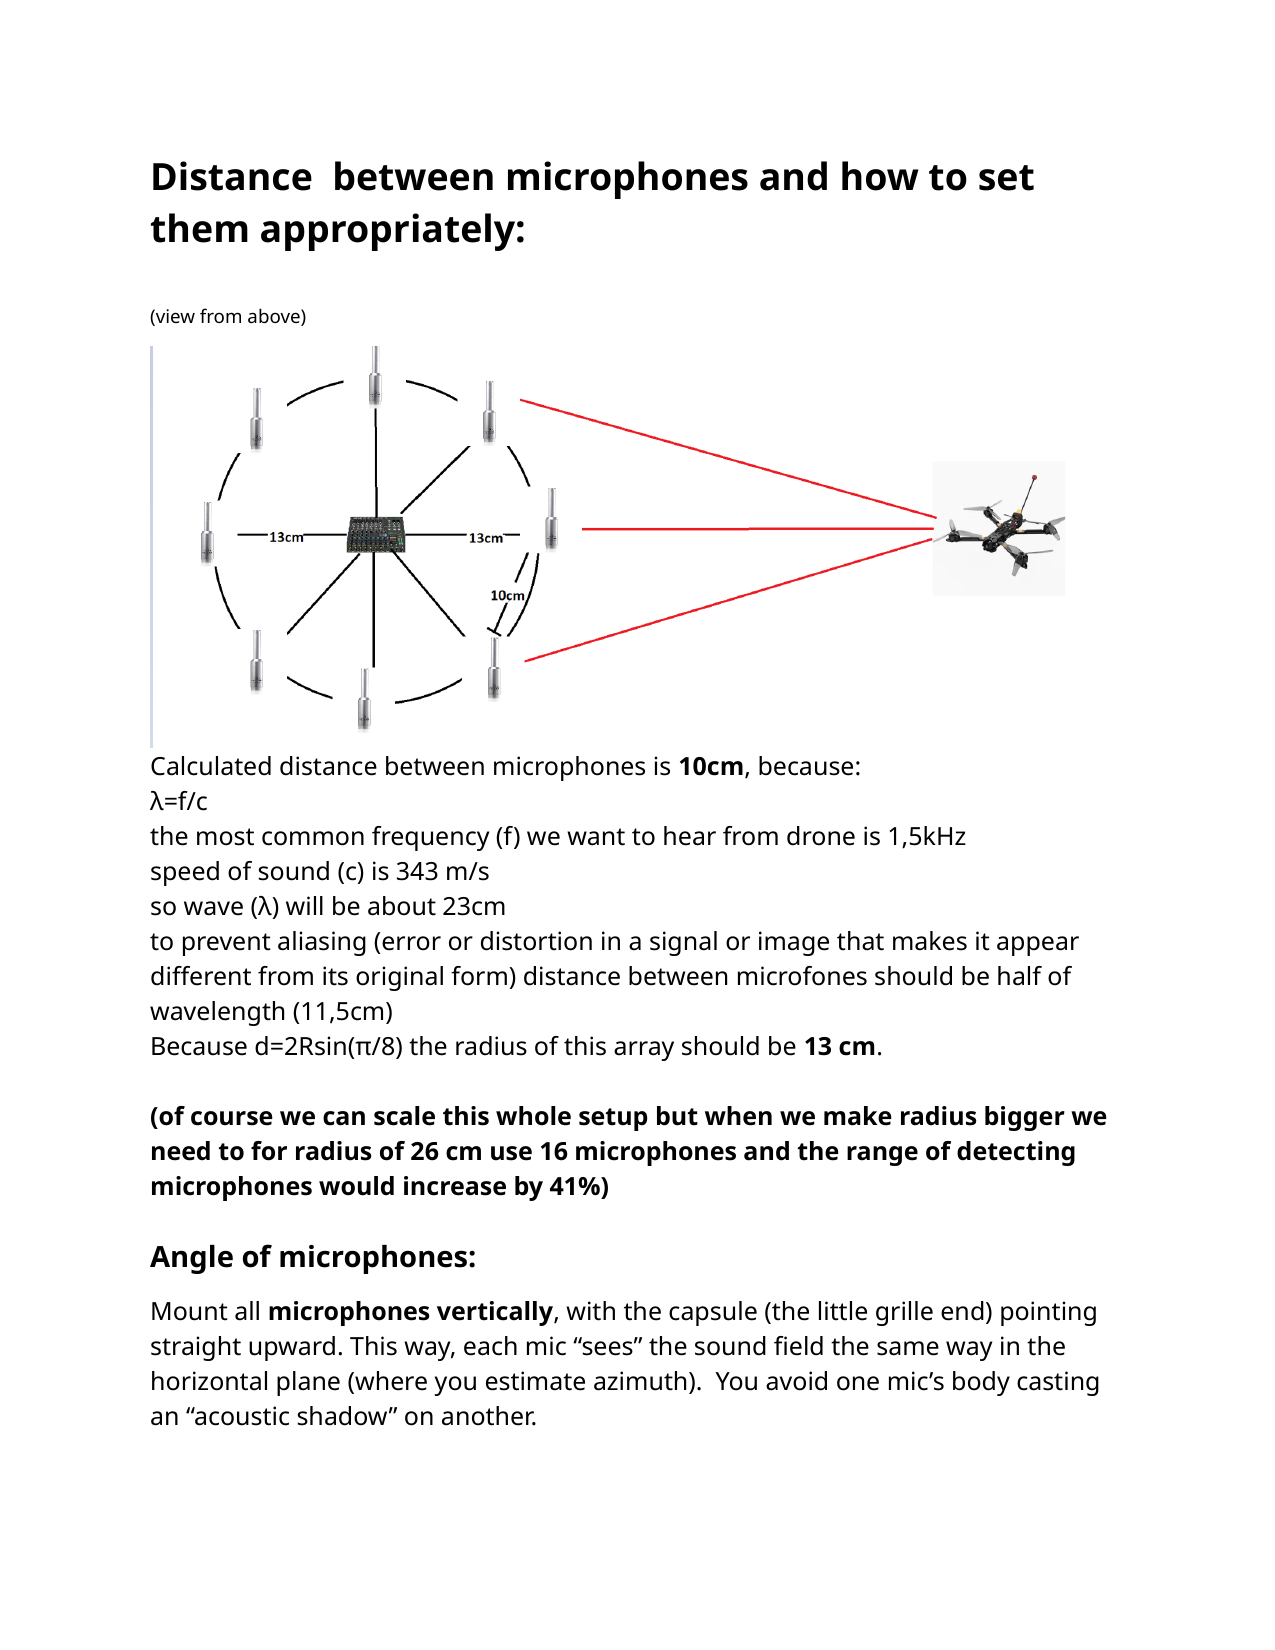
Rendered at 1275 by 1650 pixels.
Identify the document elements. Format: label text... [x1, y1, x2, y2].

text Distance between microphones and how to set them appropriately: [150, 150, 1125, 253]
text (view from above) [150, 272, 1125, 329]
text Calculated distance between microphones is 10cm, because: λ=f/c the most common frequency (f) we want to hear from drone is 1,5kHz speed of sound (c) is 343 m/s so wave (λ) will be about 23cm to prevent aliasing (error or distortion in a signal or image that makes it appear different from its original form) distance between microfones should be half of wavelength (11,5cm) Because d=2Rsin(π/8) the radius of this array should be 13 cm. (of course we can scale this whole setup but when we make radius bigger we need to for radius of 26 cm use 16 microphones and the range of detecting microphones would increase by 41%) Angle of microphones: [150, 748, 1125, 1276]
text Mount all microphones vertically, with the capsule (the little grille end) pointing straight upward. This way, each mic “sees” the sound field the same way in the horizontal plane (where you estimate azimuth). You avoid one mic’s body casting an “acoustic shadow” on another. [150, 1293, 1125, 1433]
